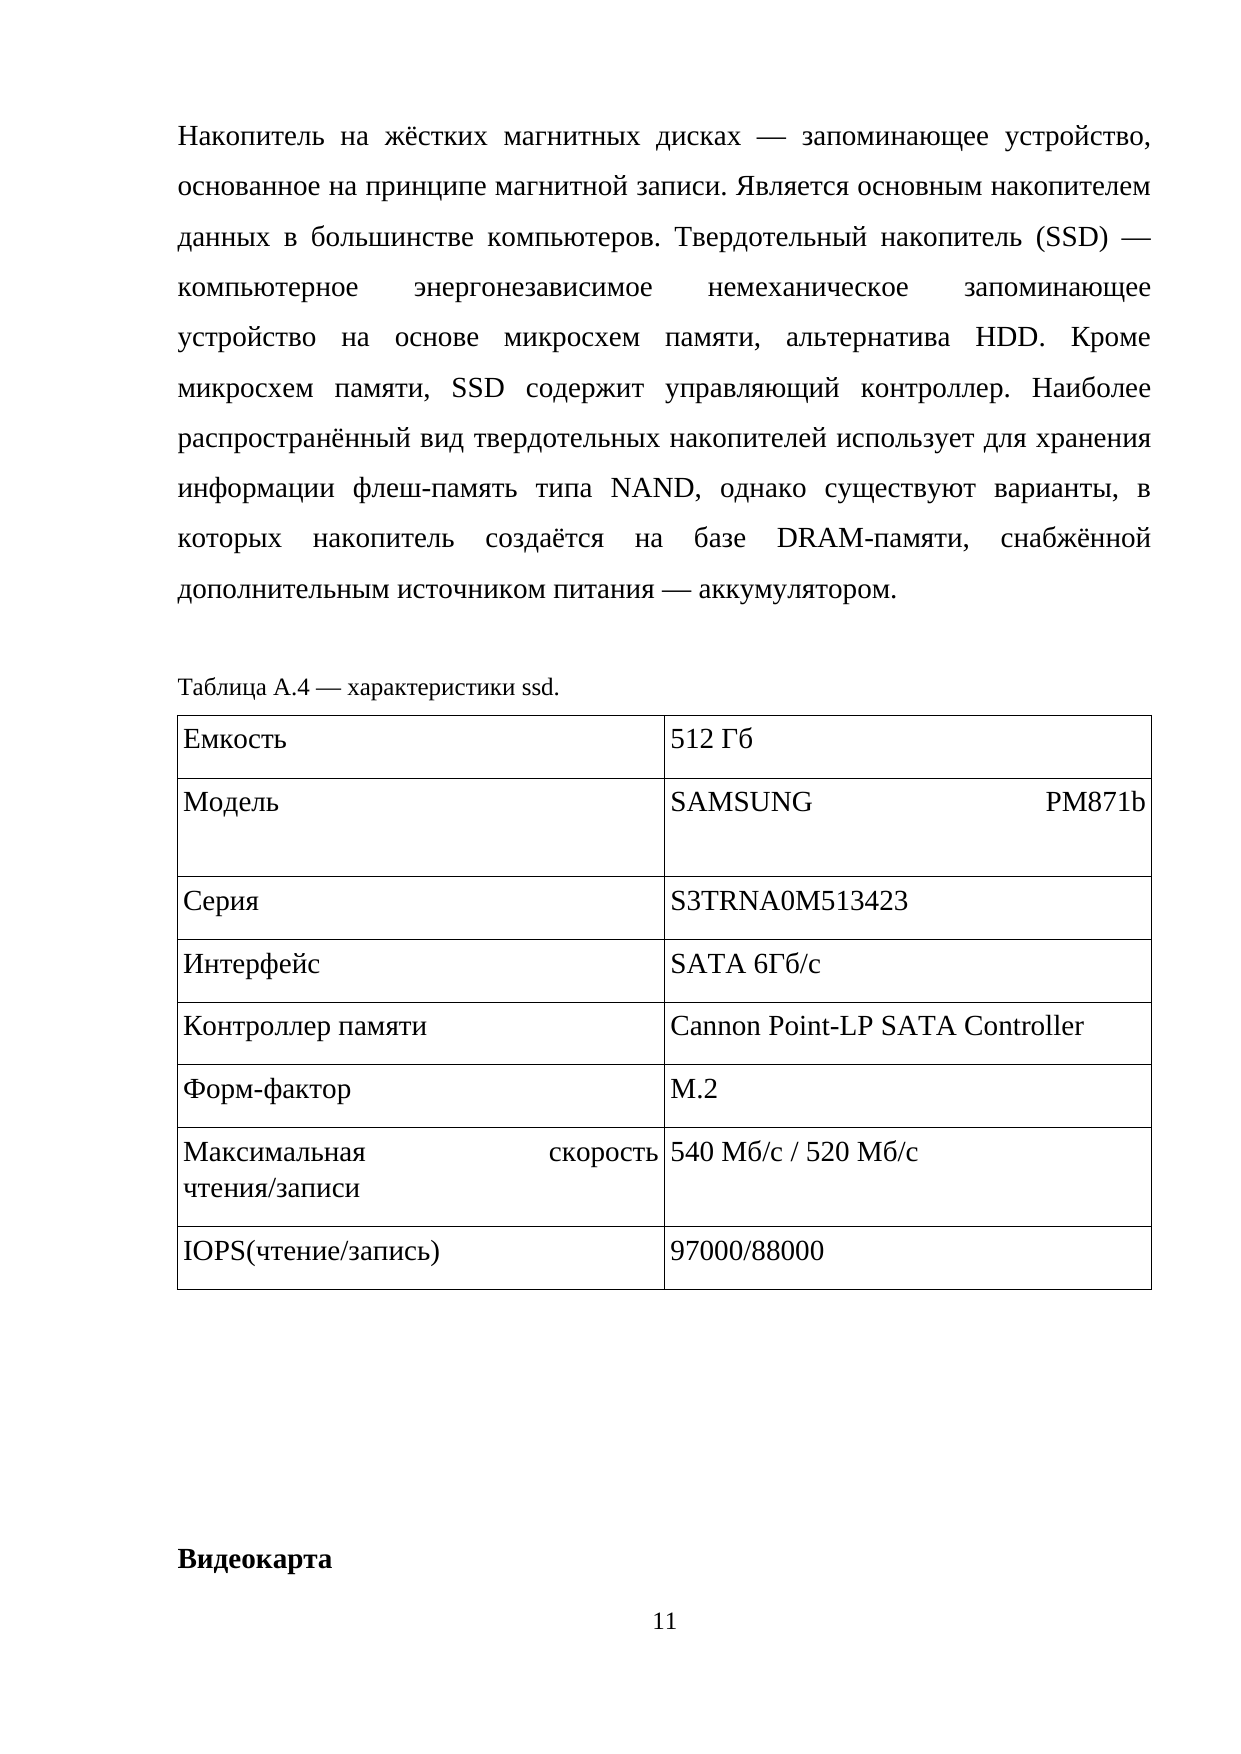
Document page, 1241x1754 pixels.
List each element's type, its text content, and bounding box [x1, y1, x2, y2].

table_cell S3TRNA0M513423 [665, 877, 1151, 939]
table_cell 97000/88000 [665, 1227, 1151, 1289]
text Видеокарта [177, 1541, 1152, 1575]
table_cell M.2 [665, 1065, 1151, 1127]
table_header 512 Гб [665, 716, 1151, 777]
table_cell Максимальная скорость чтения/записи [178, 1128, 664, 1226]
table_cell SATA 6Гб/с [665, 940, 1151, 1002]
table_cell Cannon Point-LP SATA Controller [665, 1003, 1151, 1064]
table_cell Серия [178, 877, 664, 939]
table_cell Форм-фактор [178, 1065, 664, 1127]
table_cell Модель [178, 779, 664, 876]
text Накопитель на жёстких магнитных дисках — запоминающее устройство, основанное на принципе магнитной записи. Является основным накопителем данных в большинстве компьютеров. Твердотельный накопитель (SSD) — компьютерное энергонезависимое немеханическое запоминающее устройство на основе микросхем памяти, альтернатива HDD. Кроме микросхем памяти, SSD содержит управляющий контроллер. Наиболее распространённый вид твердотельных накопителей использует для хранения информации флеш-память типа NAND, однако существуют варианты, в которых накопитель создаётся на базе DRAM-памяти, снабжённой дополнительным источником питания — аккумулятором. [177, 118, 1152, 604]
table_cell 540 Мб/с / 520 Мб/с [665, 1128, 1151, 1226]
text Таблица А.4 — характеристики ssd. [177, 672, 1152, 700]
table_cell Контроллер памяти [178, 1003, 664, 1064]
table_cell Интерфейс [178, 940, 664, 1002]
table_cell SAMSUNG PM871b [665, 779, 1151, 876]
table_header Емкость [178, 716, 664, 777]
table_cell IOPS(чтение/запись) [178, 1227, 664, 1289]
